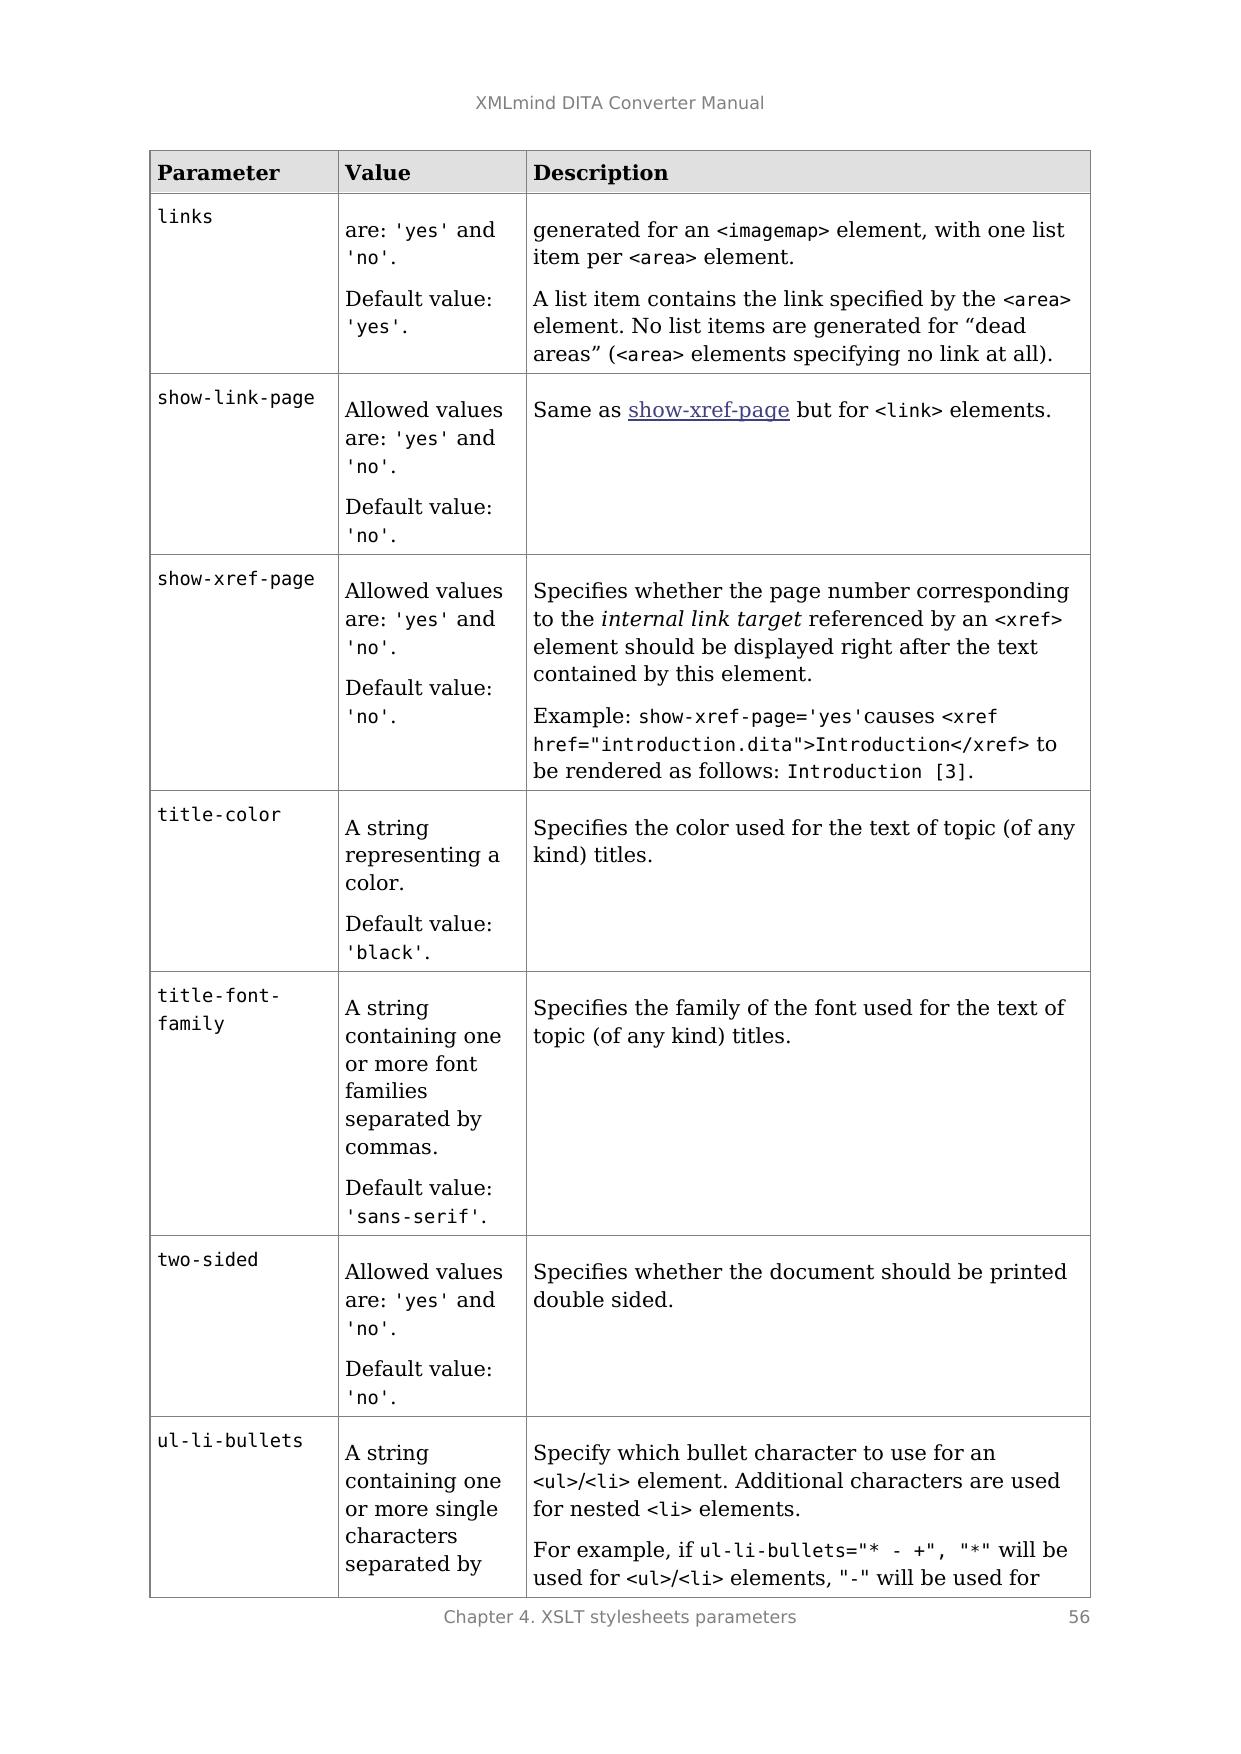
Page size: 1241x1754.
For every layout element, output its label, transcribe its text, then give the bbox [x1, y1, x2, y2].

table_header Value [339, 151, 526, 192]
table_cell A string representing a color. Default value: 'black'. [339, 791, 526, 971]
table_header Description [527, 151, 1090, 192]
table_cell show-xref-page [151, 555, 338, 790]
table_cell Specifies whether the page number corresponding to the internal link target referenced by an <xref> element should be displayed right after the text contained by this element. Example: show-xref-page='yes'causes <xref href="introduction.dita">Introduction</xref> to be rendered as follows: Introduction [3]. [527, 555, 1090, 790]
table_header Parameter [151, 151, 338, 192]
table_cell Allowed values are: 'yes' and 'no'. Default value: 'no'. [339, 1236, 526, 1416]
table_cell Specifies the color used for the text of topic (of any kind) titles. [527, 791, 1090, 971]
table_cell Specify which bullet character to use for an <ul>/<li> element. Additional characters are used for nested <li> elements. For example, if ul-li-bullets="* - +", "*" will be used for <ul>/<li> elements, "-" will be used for [527, 1417, 1090, 1597]
table_cell show-link-page [151, 374, 338, 554]
table_cell Specifies whether the document should be printed double sided. [527, 1236, 1090, 1416]
table_cell ul-li-bullets [151, 1417, 338, 1597]
table_cell Allowed values are: 'yes' and 'no'. Default value: 'no'. [339, 374, 526, 554]
table_cell are: 'yes' and 'no'. Default value: 'yes'. [339, 194, 526, 373]
table_cell Specifies the family of the font used for the text of topic (of any kind) titles. [527, 972, 1090, 1235]
table_cell Allowed values are: 'yes' and 'no'. Default value: 'no'. [339, 555, 526, 790]
table_cell A string containing one or more single characters separated by [339, 1417, 526, 1597]
table_cell generated for an <imagemap> element, with one list item per <area> element. A list item contains the link specified by the <area> element. No list items are generated for “dead areas” (<area> elements specifying no link at all). [527, 194, 1090, 373]
table_cell Same as show-xref-page but for <link> elements. [527, 374, 1090, 554]
table_cell two-sided [151, 1236, 338, 1416]
table_cell A string containing one or more font families separated by commas. Default value: 'sans-serif'. [339, 972, 526, 1235]
table_cell links [151, 194, 338, 373]
table_cell title-color [151, 791, 338, 971]
table_cell title-font-family [151, 972, 338, 1235]
